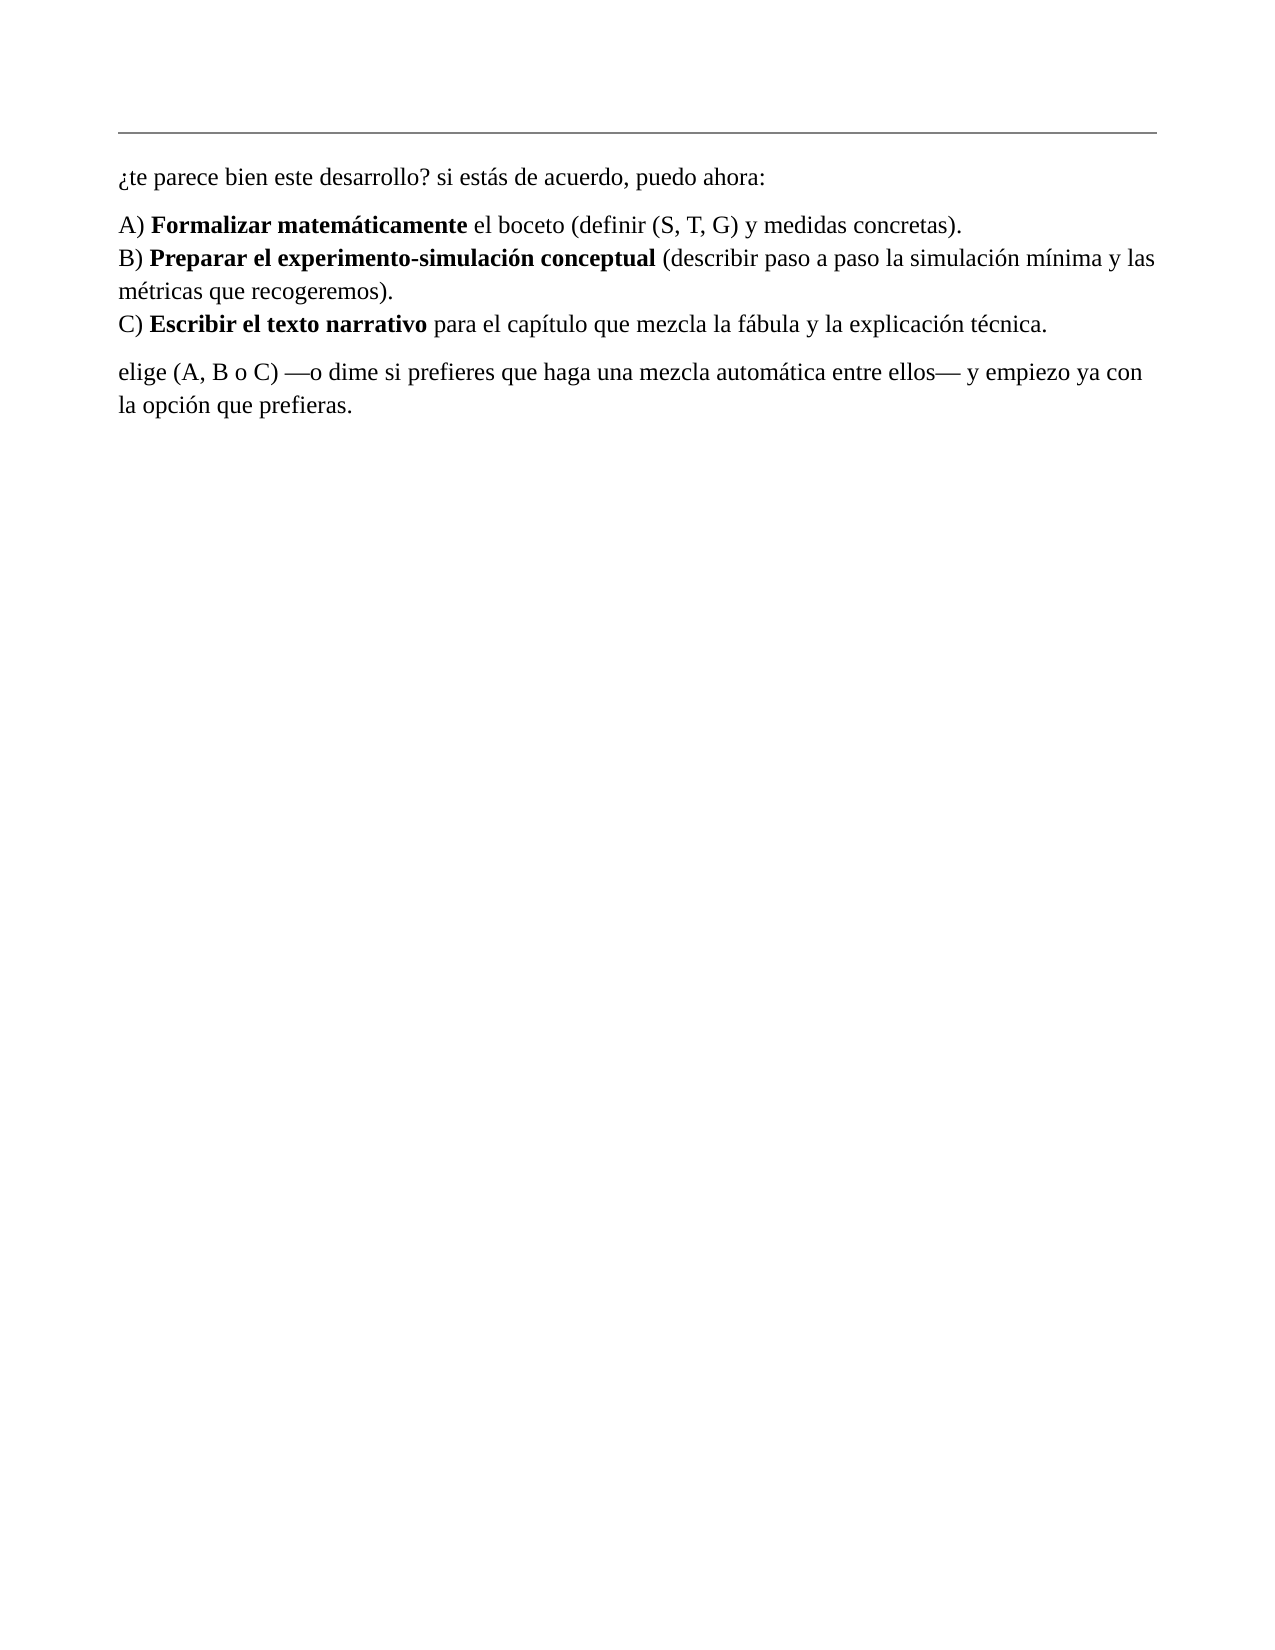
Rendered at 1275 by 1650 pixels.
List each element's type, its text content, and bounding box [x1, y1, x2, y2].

text ¿te parece bien este desarrollo? si estás de acuerdo, puedo ahora: [118, 162, 1157, 191]
text elige (A, B o C) —o dime si prefieres que haga una mezcla automática entre ellos— y empiezo ya con la opción que prefieras. [118, 357, 1157, 418]
text A) Formalizar matemáticamente el boceto (definir (S, T, G) y medidas concretas). B) Preparar el experimento-simulación conceptual (describir paso a paso la simulación mínima y las métricas que recogeremos). C) Escribir el texto narrativo para el capítulo que mezcla la fábula y la explicación técnica. [118, 210, 1157, 338]
